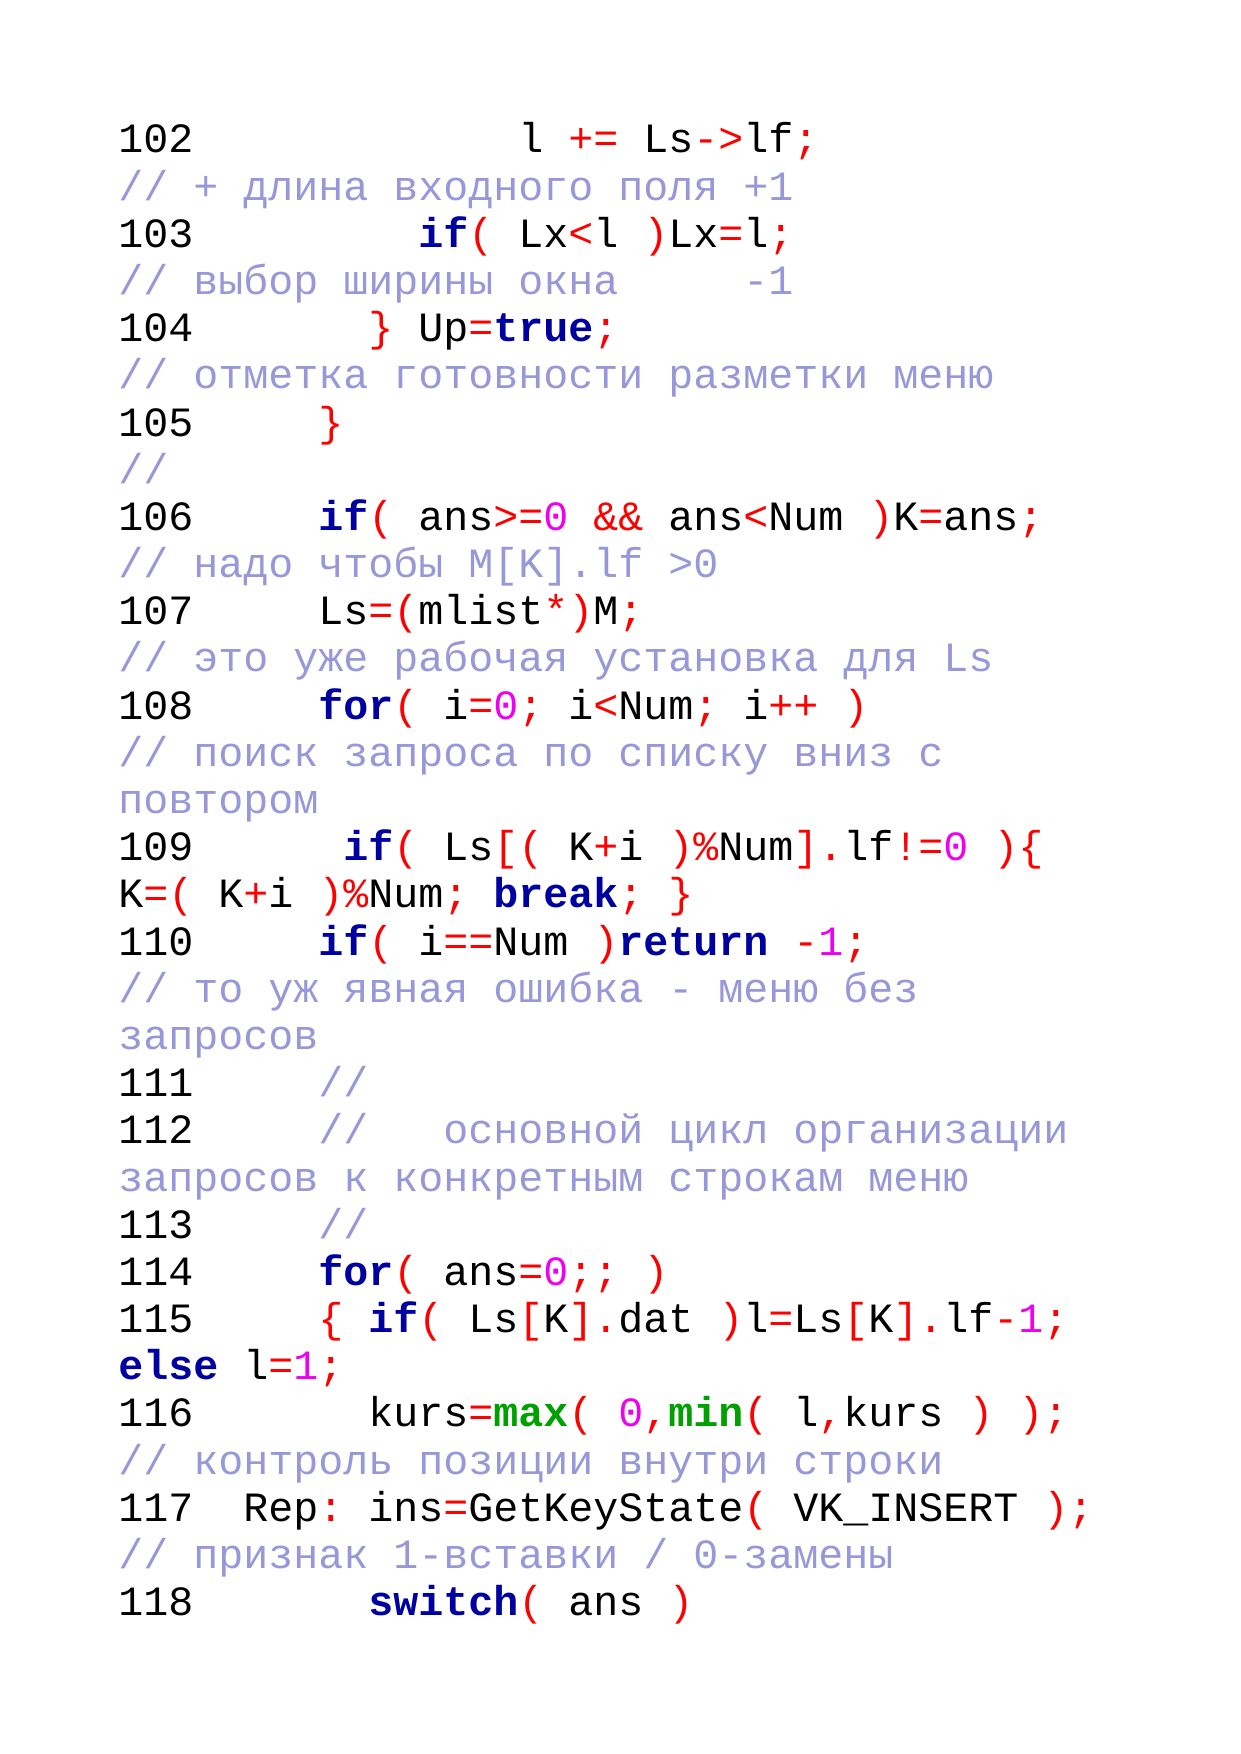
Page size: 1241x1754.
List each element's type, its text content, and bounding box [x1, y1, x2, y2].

subtitle 116 kurs=max( 0,min( l,kurs ) ); // контроль позиции внутри строки [118, 1392, 1122, 1487]
subtitle 114 for( ans=0;; ) [118, 1251, 443, 1298]
subtitle 102 l += Ls->lf; // + длина входного поля +1 [118, 118, 1122, 212]
subtitle 106 if( ans>=0 && ans<Num )K=ans; // надо чтобы M[K].lf >0 [118, 496, 1122, 590]
subtitle 117 Rep: ins=GetKeyState( VK_INSERT ); // признак 1-вставки / 0-замены [118, 1487, 1122, 1581]
subtitle 107 Ls=(mlist*)M; // это уже рабочая установка для Ls [118, 590, 1122, 684]
subtitle 108 for( i=0; i<Num; i++ ) // поиск запроса по списку вниз с повтором [118, 684, 1122, 826]
subtitle 103 if( Lx<l )Lx=l; // выбор ширины окна -1 [118, 212, 1122, 307]
subtitle 114 for( ans=0;; ) [518, 1251, 1122, 1298]
subtitle 111 // [118, 1062, 1122, 1109]
subtitle 105 } // [118, 401, 1122, 496]
subtitle 109 if( Ls[( K+i )%Num].lf!=0 ){ K=( K+i )%Num; break; } [118, 826, 1122, 920]
subtitle 112 // основной цикл организации запросов к конкретным строкам меню [118, 1109, 1122, 1203]
subtitle 118 switch( ans ) [668, 1581, 1122, 1628]
subtitle 115 { if( Ls[K].dat )l=Ls[K].lf-1; else l=1; [118, 1298, 1122, 1392]
subtitle 118 switch( ans ) [118, 1581, 568, 1628]
subtitle 110 if( i==Num )return -1; // то уж явная ошибка - меню без запросов [118, 920, 1122, 1062]
subtitle 113 // [118, 1203, 1122, 1251]
subtitle 104 } Up=true; // отметка готовности разметки меню [118, 307, 1122, 401]
